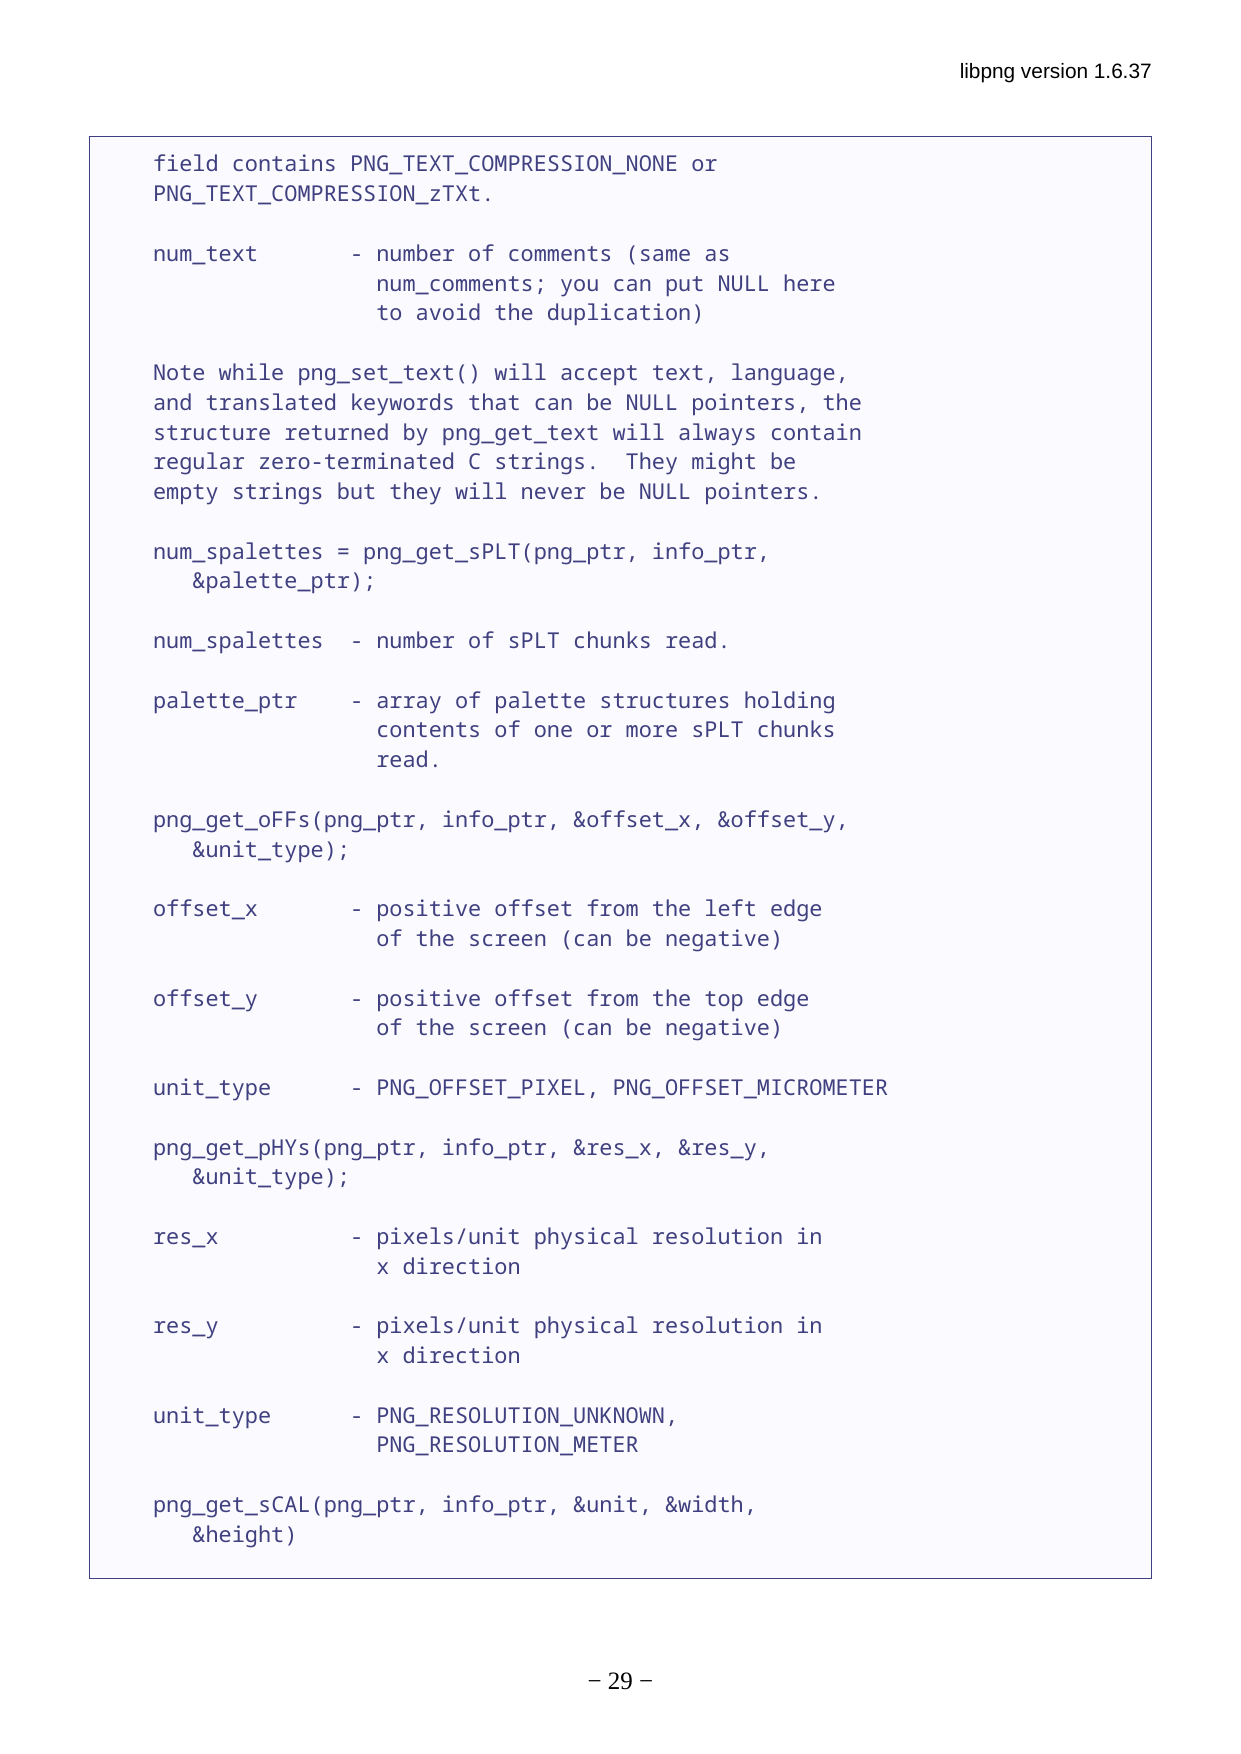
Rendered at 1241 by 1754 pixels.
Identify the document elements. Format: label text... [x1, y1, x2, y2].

text x direction [90, 1239, 1151, 1268]
text x direction [90, 1328, 1151, 1358]
text &unit_type); [90, 1149, 1151, 1179]
text num_comments; you can put NULL here [90, 256, 1151, 285]
text to avoid the duplication) [90, 285, 1151, 315]
text PNG_TEXT_COMPRESSION_zTXt. [90, 166, 1151, 196]
text res_x - pixels/unit physical resolution in [90, 1209, 1151, 1239]
text &height) [90, 1507, 1151, 1537]
text unit_type - PNG_OFFSET_PIXEL, PNG_OFFSET_MICROMETER [90, 1060, 1151, 1090]
text num_text - number of comments (same as [90, 226, 1151, 256]
text png_get_oFFs(png_ptr, info_ptr, &offset_x, &offset_y, [90, 792, 1151, 822]
text png_get_sCAL(png_ptr, info_ptr, &unit, &width, [90, 1477, 1151, 1507]
text unit_type - PNG_RESOLUTION_UNKNOWN, [90, 1388, 1151, 1417]
text offset_y - positive offset from the top edge [90, 971, 1151, 1000]
text num_spalettes = png_get_sPLT(png_ptr, info_ptr, [90, 524, 1151, 553]
text PNG_RESOLUTION_METER [90, 1417, 1151, 1447]
text read. [90, 732, 1151, 762]
text Note while png_set_text() will accept text, language, [90, 345, 1151, 375]
text and translated keywords that can be NULL pointers, the [90, 375, 1151, 404]
text num_spalettes - number of sPLT chunks read. [90, 613, 1151, 643]
text contents of one or more sPLT chunks [90, 702, 1151, 732]
text palette_ptr - array of palette structures holding [90, 673, 1151, 702]
text structure returned by png_get_text will always contain [90, 404, 1151, 434]
text &palette_ptr); [90, 553, 1151, 583]
text empty strings but they will never be NULL pointers. [90, 464, 1151, 494]
text of the screen (can be negative) [90, 1000, 1151, 1030]
text png_get_pHYs(png_ptr, info_ptr, &res_x, &res_y, [90, 1119, 1151, 1149]
text offset_x - positive offset from the left edge [90, 881, 1151, 911]
text of the screen (can be negative) [90, 911, 1151, 941]
text res_y - pixels/unit physical resolution in [90, 1298, 1151, 1328]
text field contains PNG_TEXT_COMPRESSION_NONE or [90, 137, 1151, 166]
text &unit_type); [90, 822, 1151, 851]
text regular zero-terminated C strings. They might be [90, 434, 1151, 464]
